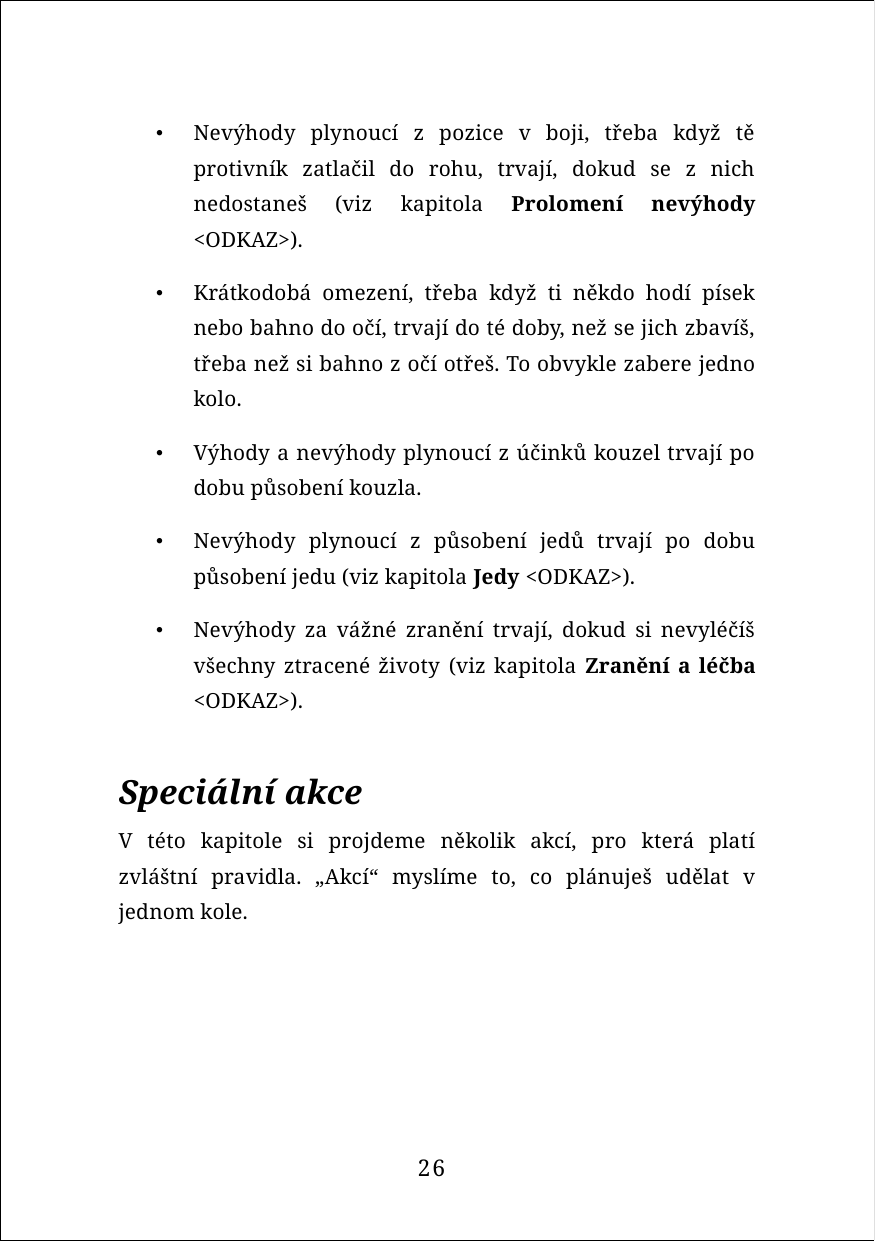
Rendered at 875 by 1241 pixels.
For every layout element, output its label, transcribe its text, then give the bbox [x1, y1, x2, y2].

list Výhody a nevýhody plynoucí z účinků kouzel trvají po dobu působení kouzla. [156, 438, 756, 502]
list Nevýhody za vážné zranění trvají, dokud si nevyléčíš všechny ztracené životy (viz kapitola Zranění a léčba <ODKAZ>). [156, 615, 756, 715]
subtitle Speciální akce [118, 769, 756, 814]
text V této kapitole si projdeme několik akcí, pro která platí zvláštní pravidla. „Akcí“ myslíme to, co plánuješ udělat v jednom kole. [118, 826, 756, 926]
list Krátkodobá omezení, třeba když ti někdo hodí písek nebo bahno do očí, trvají do té doby, než se jich zbavíš, třeba než si bahno z očí otřeš. To obvykle zabere jedno kolo. [156, 278, 756, 413]
list Nevýhody plynoucí z pozice v boji, třeba když tě protivník zatlačil do rohu, trvají, dokud se z nich nedostaneš (viz kapitola Prolomení nevýhody <ODKAZ>). [156, 118, 756, 253]
list Nevýhody plynoucí z působení jedů trvají po dobu působení jedu (viz kapitola Jedy <ODKAZ>). [156, 527, 756, 591]
